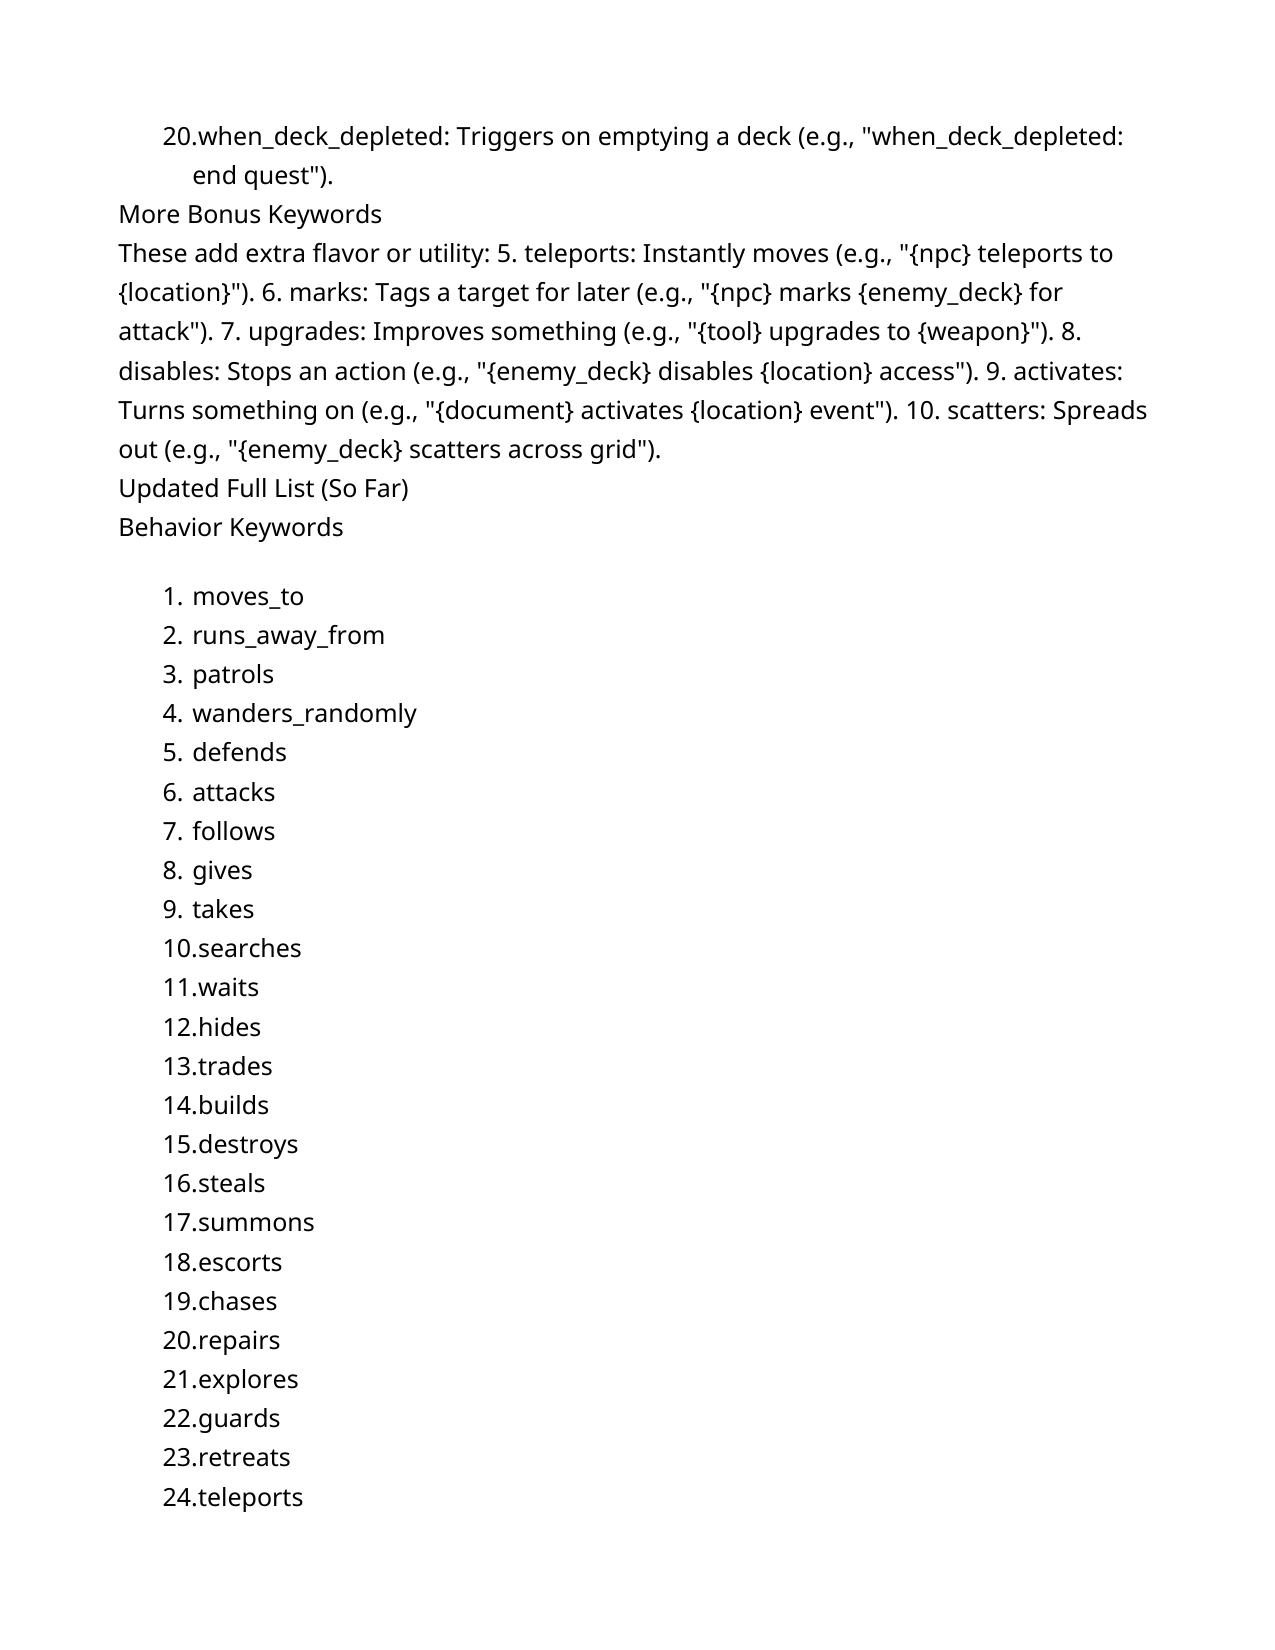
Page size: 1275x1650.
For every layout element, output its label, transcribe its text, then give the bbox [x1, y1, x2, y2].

list builds [162, 1088, 1157, 1122]
list teleports [162, 1479, 1157, 1513]
list defends [162, 735, 1157, 769]
text These add extra flavor or utility: 5. teleports: Instantly moves (e.g., "{npc} teleports to {location}"). 6. marks: Tags a target for later (e.g., "{npc} marks {enemy_deck} for attack"). 7. upgrades: Improves something (e.g., "{tool} upgrades to {weapon}"). 8. disables: Stops an action (e.g., "{enemy_deck} disables {location} access"). 9. activates: Turns something on (e.g., "{document} activates {location} event"). 10. scatters: Spreads out (e.g., "{enemy_deck} scatters across grid"). [118, 236, 1157, 466]
list follows [162, 813, 1157, 847]
list repairs [162, 1323, 1157, 1357]
list explores [162, 1362, 1157, 1396]
list wanders_randomly [162, 696, 1157, 730]
list trades [162, 1048, 1157, 1082]
list gives [162, 853, 1157, 887]
list takes [162, 892, 1157, 926]
list summons [162, 1205, 1157, 1239]
list moves_to [162, 578, 1157, 612]
list waits [162, 970, 1157, 1004]
list guards [162, 1401, 1157, 1435]
list hides [162, 1009, 1157, 1043]
list escorts [162, 1244, 1157, 1278]
list steals [162, 1166, 1157, 1200]
list attacks [162, 774, 1157, 808]
text More Bonus Keywords [118, 196, 1157, 231]
list searches [162, 931, 1157, 965]
list when_deck_depleted: Triggers on emptying a deck (e.g., "when_deck_depleted: end quest"). [162, 118, 1157, 191]
text Behavior Keywords [118, 510, 1157, 544]
text Updated Full List (So Far) [118, 471, 1157, 505]
list destroys [162, 1127, 1157, 1161]
list chases [162, 1283, 1157, 1317]
list retreats [162, 1440, 1157, 1474]
list patrols [162, 657, 1157, 691]
list runs_away_from [162, 618, 1157, 652]
